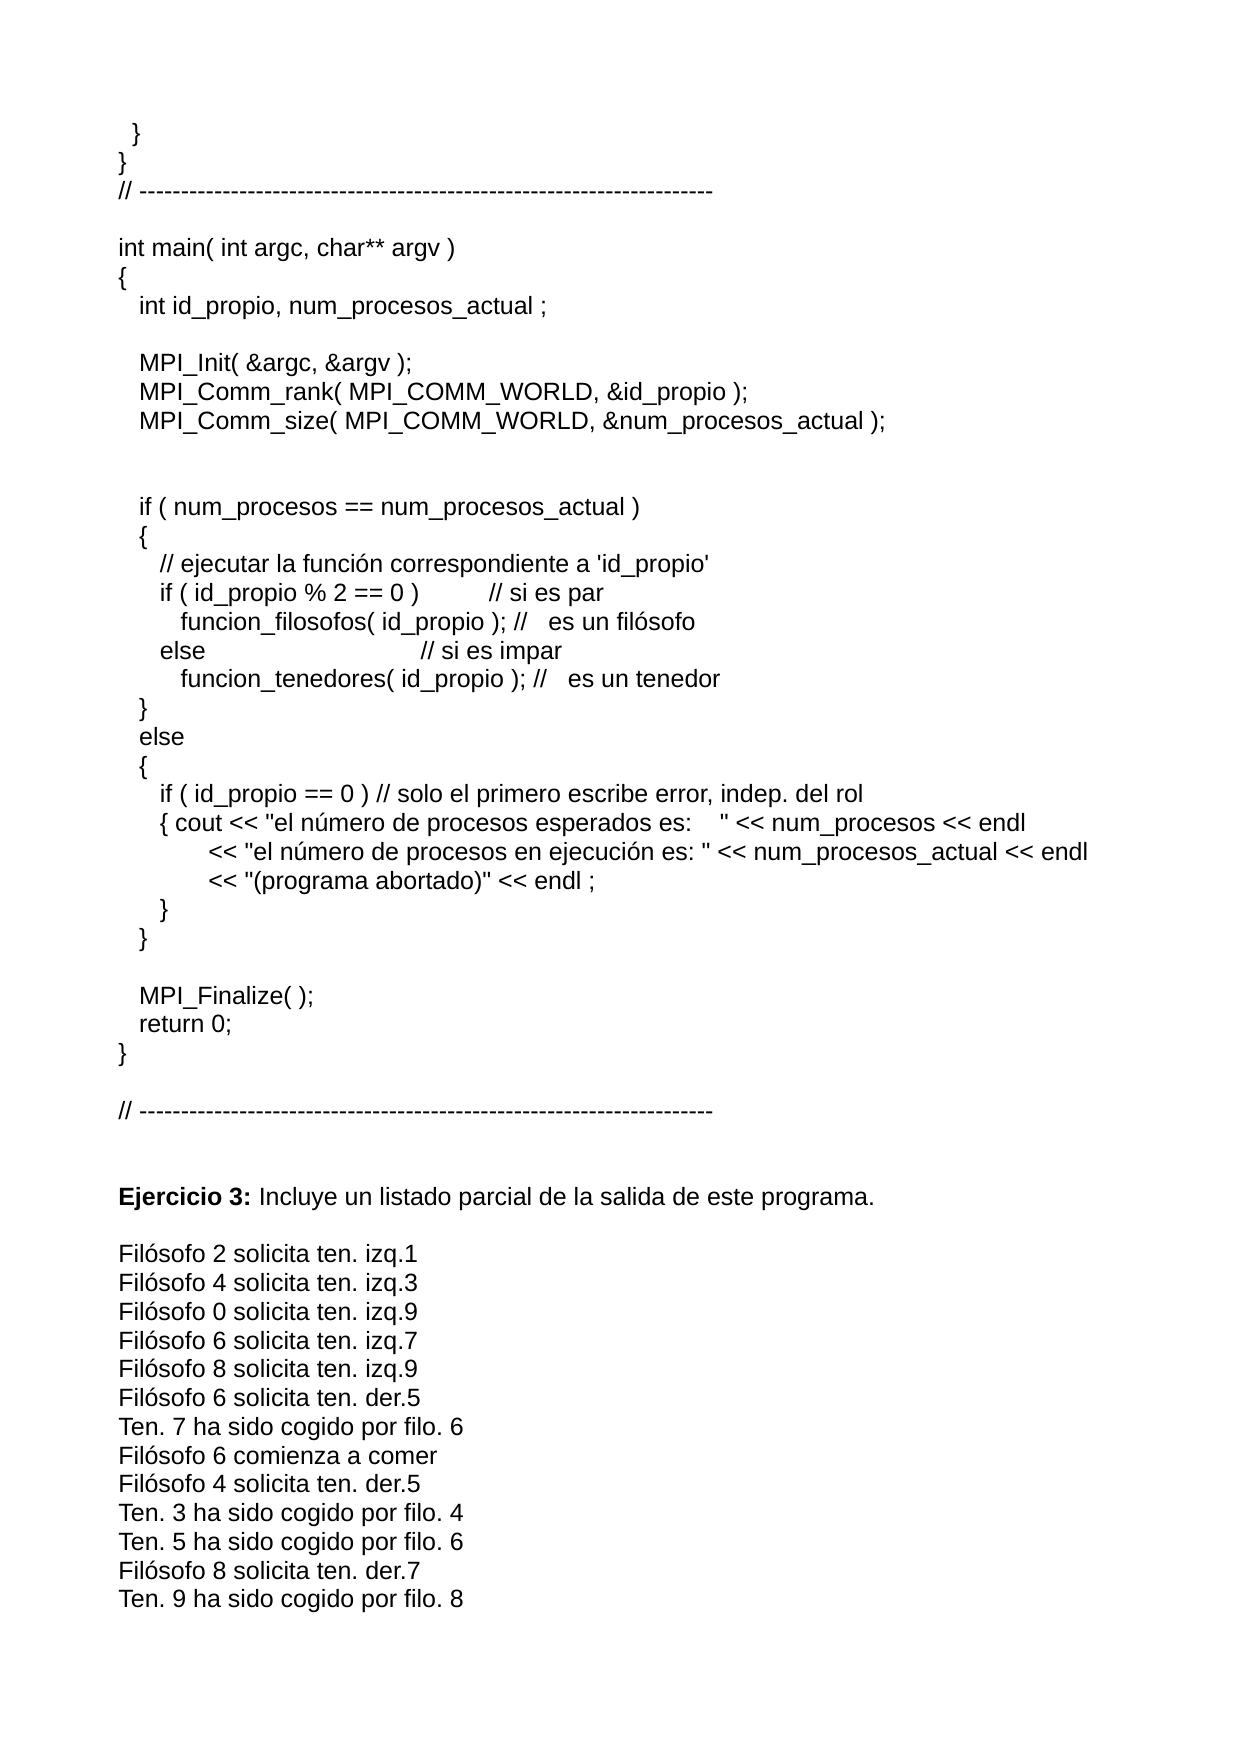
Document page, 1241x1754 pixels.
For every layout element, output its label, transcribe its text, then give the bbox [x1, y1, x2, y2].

text if ( num_procesos == num_procesos_actual ) [118, 492, 1122, 521]
text { cout << "el número de procesos esperados es: " << num_procesos << endl [118, 808, 1122, 837]
text Filósofo 6 solicita ten. der.5 [118, 1383, 1122, 1412]
text if ( id_propio == 0 ) // solo el primero escribe error, indep. del rol [118, 779, 1122, 808]
text Ejercicio 3: Incluye un listado parcial de la salida de este programa. [118, 1182, 1122, 1211]
text MPI_Init( &argc, &argv ); [118, 348, 1122, 377]
text Filósofo 4 solicita ten. izq.3 [118, 1268, 1122, 1297]
text } [118, 118, 1122, 147]
text Ten. 3 ha sido cogido por filo. 4 [118, 1498, 1122, 1527]
text Filósofo 6 comienza a comer [118, 1441, 1122, 1469]
text Ten. 7 ha sido cogido por filo. 6 [118, 1412, 1122, 1441]
text MPI_Comm_size( MPI_COMM_WORLD, &num_procesos_actual ); [118, 406, 1122, 434]
text Filósofo 8 solicita ten. der.7 [118, 1556, 1122, 1584]
text { [118, 521, 1122, 549]
text } [118, 147, 1122, 176]
text } [118, 894, 1122, 923]
text << "(programa abortado)" << endl ; [118, 866, 1122, 894]
text } [118, 1038, 1122, 1067]
text if ( id_propio % 2 == 0 ) // si es par [118, 578, 1122, 607]
text << "el número de procesos en ejecución es: " << num_procesos_actual << endl [118, 837, 1122, 866]
text // ejecutar la función correspondiente a 'id_propio' [118, 549, 1122, 578]
text MPI_Finalize( ); [118, 981, 1122, 1009]
text MPI_Comm_rank( MPI_COMM_WORLD, &id_propio ); [118, 377, 1122, 406]
text Ten. 5 ha sido cogido por filo. 6 [118, 1527, 1122, 1556]
text return 0; [118, 1009, 1122, 1038]
text Filósofo 4 solicita ten. der.5 [118, 1469, 1122, 1498]
text funcion_filosofos( id_propio ); // es un filósofo [118, 607, 1122, 636]
text funcion_tenedores( id_propio ); // es un tenedor [118, 664, 1122, 693]
text int main( int argc, char** argv ) [118, 233, 1122, 262]
text int id_propio, num_procesos_actual ; [118, 291, 1122, 319]
text else // si es impar [118, 636, 1122, 664]
text Ten. 9 ha sido cogido por filo. 8 [118, 1584, 1122, 1613]
text } [118, 693, 1122, 722]
text Filósofo 0 solicita ten. izq.9 [118, 1297, 1122, 1326]
text Filósofo 6 solicita ten. izq.7 [118, 1326, 1122, 1354]
text } [118, 923, 1122, 952]
text // --------------------------------------------------------------------- [118, 1096, 1122, 1124]
text else [118, 722, 1122, 751]
text { [118, 262, 1122, 291]
text Filósofo 8 solicita ten. izq.9 [118, 1354, 1122, 1383]
text Filósofo 2 solicita ten. izq.1 [118, 1239, 1122, 1268]
text { [118, 751, 1122, 779]
text // --------------------------------------------------------------------- [118, 176, 1122, 204]
